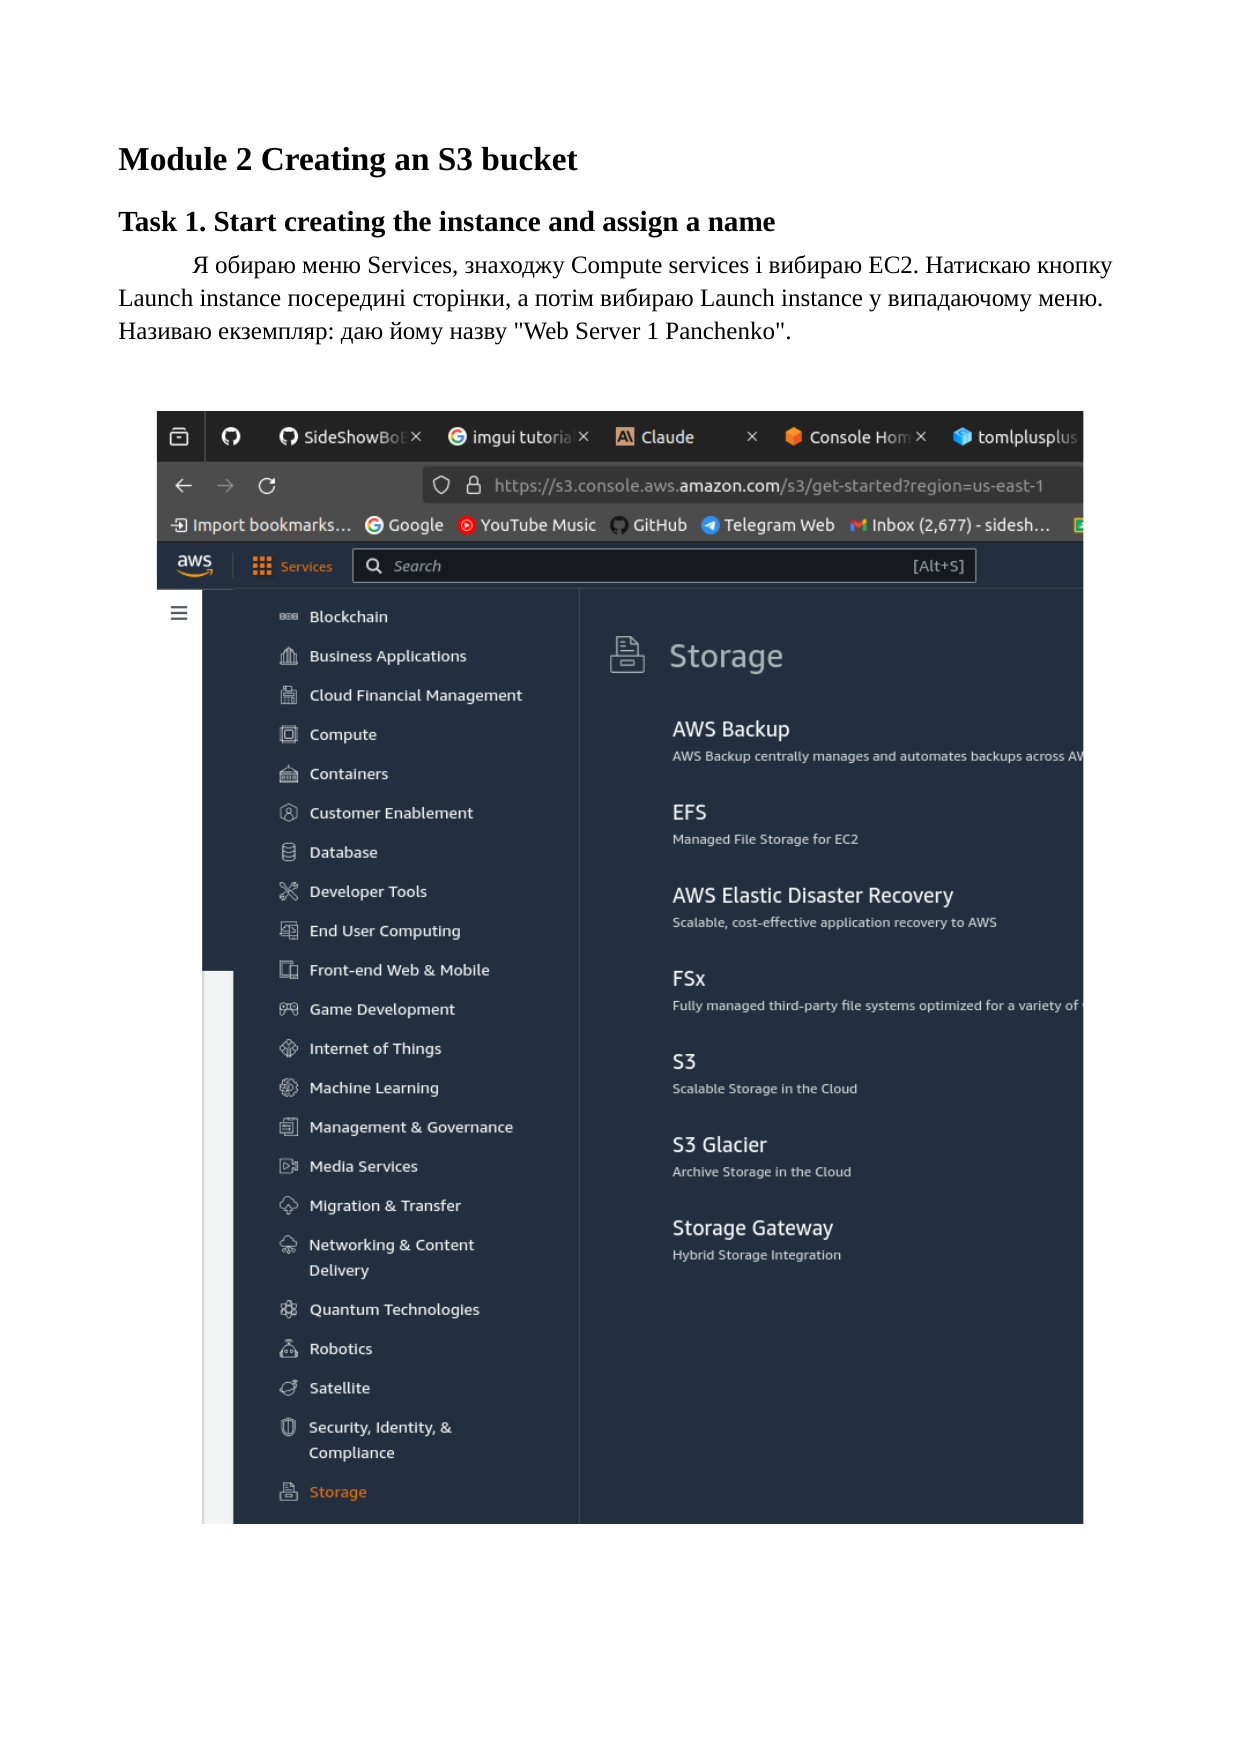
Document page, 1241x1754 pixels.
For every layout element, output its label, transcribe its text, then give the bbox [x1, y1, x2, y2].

subtitle Task 1. Start creating the instance and assign a name [118, 204, 1122, 238]
subtitle Module 2 Creating an S3 bucket [118, 139, 1122, 177]
text Я обираю меню Services, знаходжу Compute services і вибираю EC2. Натискаю кнопку Launch instance посередині сторінки, а потім вибираю Launch instance у випадаючому меню. Називаю екземпляр: даю йому назву "Web Server 1 Panchenko". [118, 250, 1122, 345]
picture [156, 411, 1084, 1524]
